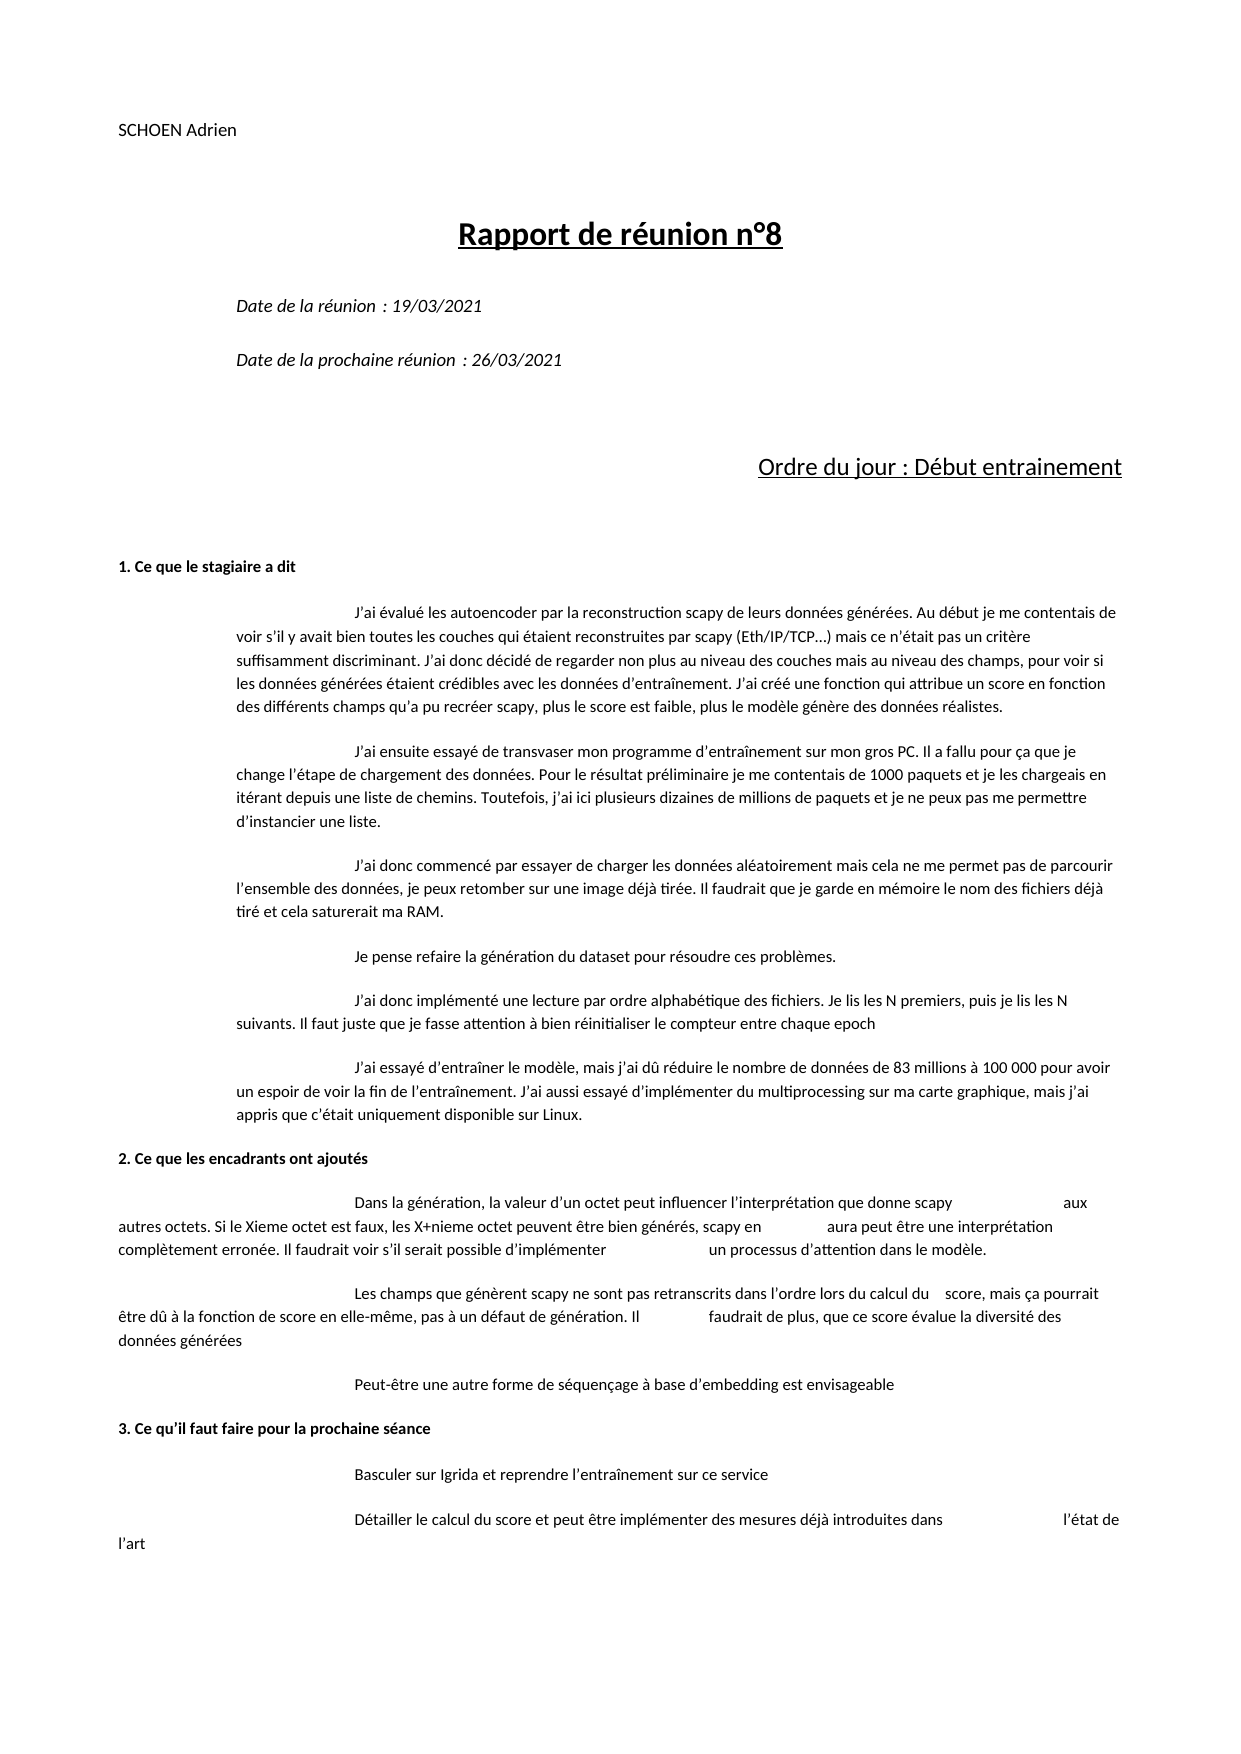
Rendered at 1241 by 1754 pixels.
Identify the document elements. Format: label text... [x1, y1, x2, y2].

text Peut-être une autre forme de séquençage à base d’embedding est envisageable [118, 1374, 1122, 1394]
text Rapport de réunion n°8 [118, 212, 1122, 253]
text J’ai évalué les autoencoder par la reconstruction scapy de leurs données générées. Au début je me contentais de voir s’il y avait bien toutes les couches qui étaient reconstruites par scapy (Eth/IP/TCP…) mais ce n’était pas un critère suffisamment discriminant. J’ai donc décidé de regarder non plus au niveau des couches mais au niveau des champs, pour voir si les données générées étaient crédibles avec les données d’entraînement. J’ai créé une fonction qui attribue un score en fonction des différents champs qu’a pu recréer scapy, plus le score est faible, plus le modèle génère des données réalistes. [236, 601, 1122, 717]
text J’ai donc commencé par essayer de charger les données aléatoirement mais cela ne me permet pas de parcourir l’ensemble des données, je peux retomber sur une image déjà tirée. Il faudrait que je garde en mémoire le nom des fichiers déjà tiré et cela saturerait ma RAM. [236, 855, 1122, 922]
text Détailler le calcul du score et peut être implémenter des mesures déjà introduites dans l’état de l’art [118, 1510, 1122, 1553]
text SCHOEN Adrien [118, 118, 1122, 141]
text Date de la réunion : 19/03/2021 [118, 280, 1122, 321]
text J’ai essayé d’entraîner le modèle, mais j’ai dû réduire le nombre de données de 83 millions à 100 000 pour avoir un espoir de voir la fin de l’entraînement. J’ai aussi essayé d’implémenter du multiprocessing sur ma carte graphique, mais j’ai appris que c’était uniquement disponible sur Linux. [236, 1057, 1122, 1124]
text Les champs que génèrent scapy ne sont pas retranscrits dans l’ordre lors du calcul du score, mais ça pourrait être dû à la fonction de score en elle-même, pas à un défaut de génération. Il faudrait de plus, que ce score évalue la diversité des données générées [118, 1283, 1122, 1350]
text Je pense refaire la génération du dataset pour résoudre ces problèmes. [236, 946, 1122, 966]
text Ordre du jour : Début entrainement [118, 451, 1122, 481]
text J’ai ensuite essayé de transvaser mon programme d’entraînement sur mon gros PC. Il a fallu pour ça que je change l’étape de chargement des données. Pour le résultat préliminaire je me contentais de 1000 paquets et je les chargeais en itérant depuis une liste de chemins. Toutefois, j’ai ici plusieurs dizaines de millions de paquets et je ne peux pas me permettre d’instancier une liste. [236, 741, 1122, 831]
text 2. Ce que les encadrants ont ajoutés [118, 1148, 1122, 1169]
text Basculer sur Igrida et reprendre l’entraînement sur ce service [118, 1462, 1122, 1485]
text 3. Ce qu’il faut faire pour la prochaine séance [118, 1418, 1122, 1439]
text 1. Ce que le stagiaire a dit [118, 557, 1122, 577]
text J’ai donc implémenté une lecture par ordre alphabétique des fichiers. Je lis les N premiers, puis je lis les N suivants. Il faut juste que je fasse attention à bien réinitialiser le compteur entre chaque epoch [236, 990, 1122, 1034]
text Date de la prochaine réunion : 26/03/2021 [118, 348, 1122, 371]
text Dans la génération, la valeur d’un octet peut influencer l’interprétation que donne scapy aux autres octets. Si le Xieme octet est faux, les X+nieme octet peuvent être bien générés, scapy en aura peut être une interprétation complètement erronée. Il faudrait voir s’il serait possible d’implémenter un processus d’attention dans le modèle. [118, 1192, 1122, 1259]
